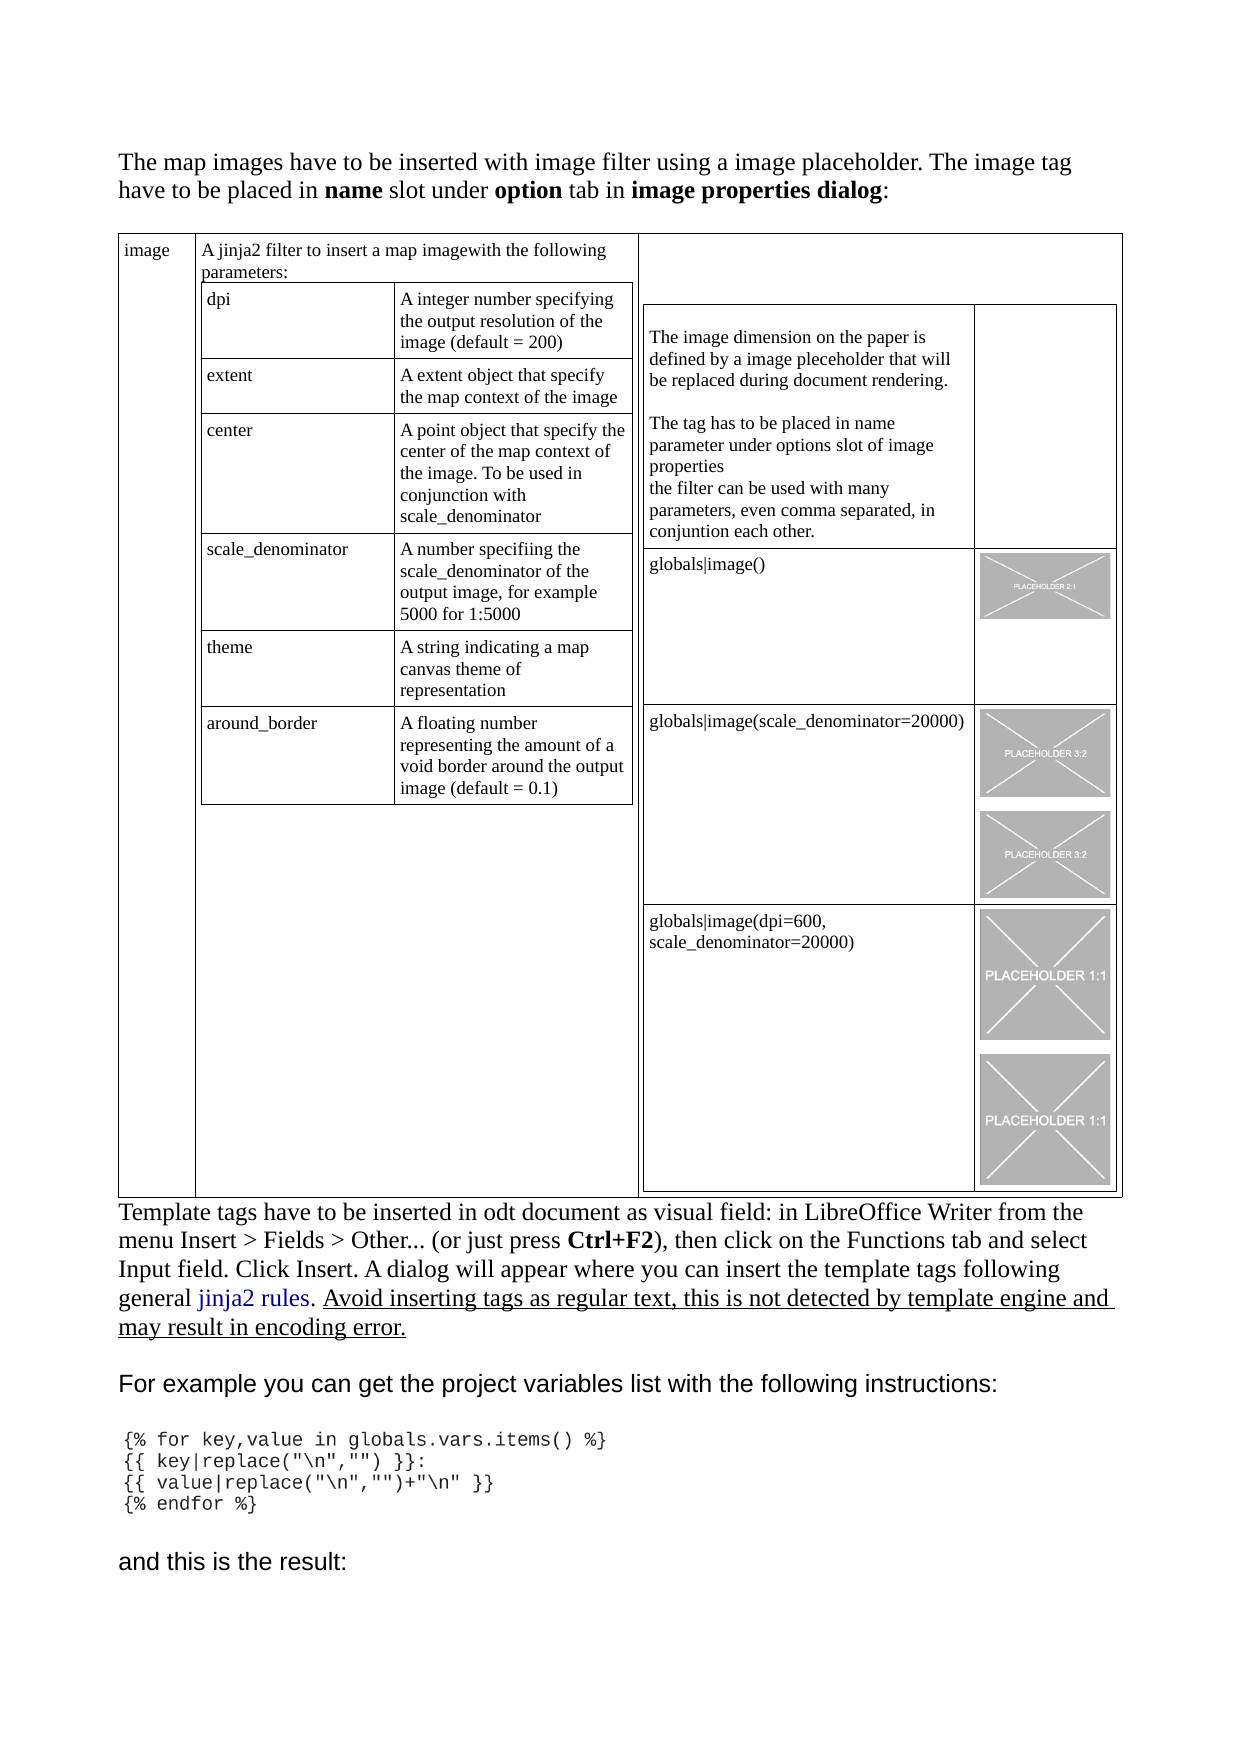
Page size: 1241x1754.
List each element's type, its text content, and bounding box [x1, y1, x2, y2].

table_cell A string indicating a map canvas theme of representation [395, 631, 632, 706]
table_header [975, 305, 1116, 547]
picture [118, 1419, 615, 1518]
table_cell A point object that specify the center of the map context of the image. To be used in conjunction with scale_denominator [395, 414, 632, 532]
table_cell globals|image(dpi=600, scale_denominator=20000) [644, 905, 974, 1191]
table_cell [975, 705, 1116, 904]
table_header A integer number specifying the output resolution of the image (default = 200) [395, 283, 632, 358]
text For example you can get the project variables list with the following instructions: [118, 1369, 1122, 1398]
table_cell A number specifiing the scale_denominator of the output image, for example 5000 for 1:5000 [395, 534, 632, 630]
text and this is the result: [118, 1547, 1122, 1575]
table_cell around_border [202, 707, 394, 804]
picture [980, 811, 1111, 898]
table_cell globals|image(scale_denominator=20000) [644, 705, 974, 904]
table_cell scale_denominator [202, 534, 394, 630]
table_cell A extent object that specify the map context of the image [395, 359, 632, 413]
picture [980, 709, 1111, 797]
text Template tags have to be inserted in odt document as visual field: in LibreOffice Writer from the menu Insert > Fields > Other... (or just press Ctrl+F2), then click on the Functions tab and select Input field. Click Insert. A dialog will appear where you can insert the template tags following general jinja2 rules. Avoid inserting tags as regular text, this is not detected by template engine and may result in encoding error. [118, 1198, 1122, 1340]
picture [980, 1054, 1111, 1185]
table_cell globals|image() [644, 549, 974, 704]
table_header A jinja2 filter to insert a map imagewith the following parameters: [196, 234, 638, 1197]
table_cell A floating number representing the amount of a void border around the output image (default = 0.1) [395, 707, 632, 804]
table_header image [119, 234, 195, 1197]
table_cell theme [202, 631, 394, 706]
picture [980, 553, 1111, 619]
table_header The image dimension on the paper is defined by a image pleceholder that will be replaced during document rendering. The tag has to be placed in name parameter under options slot of image properties the filter can be used with many parameters, even comma separated, in conjuntion each other. [644, 305, 974, 547]
table_cell extent [202, 359, 394, 413]
table_cell [975, 549, 1116, 704]
table_cell [975, 905, 1116, 1191]
picture [980, 909, 1111, 1040]
table_cell center [202, 414, 394, 532]
table_header dpi [202, 283, 394, 358]
text The map images have to be inserted with image filter using a image placeholder. The image tag have to be placed in name slot under option tab in image properties dialog: [118, 147, 1122, 204]
table_header [639, 234, 1122, 1197]
